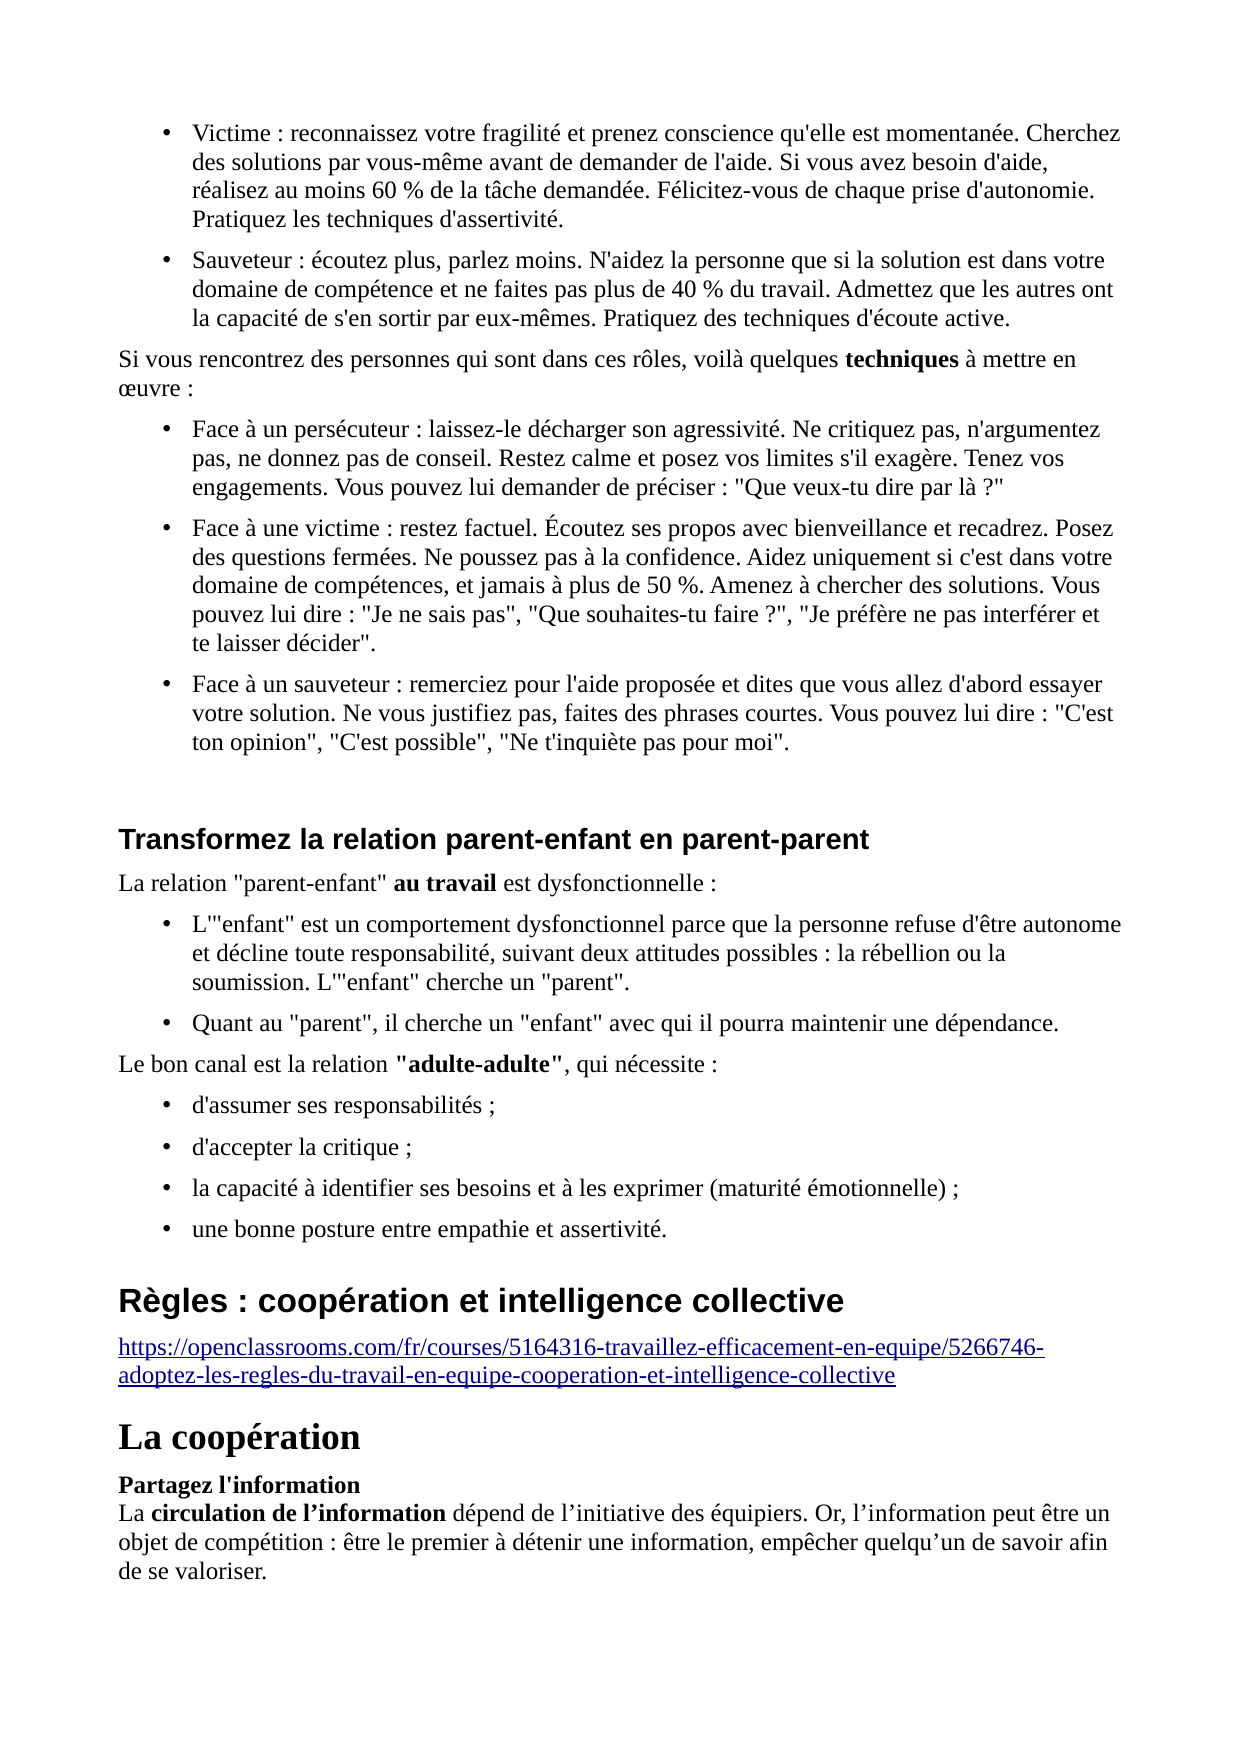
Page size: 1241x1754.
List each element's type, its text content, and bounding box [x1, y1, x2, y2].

list d'accepter la critique ; [162, 1132, 1122, 1160]
text Si vous rencontrez des personnes qui sont dans ces rôles, voilà quelques techniques à mettre en œuvre : [118, 344, 1122, 402]
list d'assumer ses responsabilités ; [162, 1090, 1122, 1119]
list Face à un sauveteur : remerciez pour l'aide proposée et dites que vous allez d'abord essayer votre solution. Ne vous justifiez pas, faites des phrases courtes. Vous pouvez lui dire : "C'est ton opinion", "C'est possible", "Ne t'inquiète pas pour moi". [162, 669, 1122, 756]
text Partagez l'information [118, 1470, 1122, 1498]
text La circulation de l’information dépend de l’initiative des équipiers. Or, l’information peut être un objet de compétition : être le premier à détenir une information, empêcher quelqu’un de savoir afin de se valoriser. [118, 1498, 1122, 1585]
list Face à un persécuteur : laissez-le décharger son agressivité. Ne critiquez pas, n'argumentez pas, ne donnez pas de conseil. Restez calme et posez vos limites s'il exagère. Tenez vos engagements. Vous pouvez lui demander de préciser : "Que veux-tu dire par là ?" [162, 414, 1122, 501]
text La relation "parent-enfant" au travail est dysfonctionnelle : [118, 868, 1122, 897]
list Face à une victime : restez factuel. Écoutez ses propos avec bienveillance et recadrez. Posez des questions fermées. Ne poussez pas à la confidence. Aidez uniquement si c'est dans votre domaine de compétences, et jamais à plus de 50 %. Amenez à chercher des solutions. Vous pouvez lui dire : "Je ne sais pas", "Que souhaites-tu faire ?", "Je préfère ne pas interférer et te laisser décider". [162, 513, 1122, 657]
list L'"enfant" est un comportement dysfonctionnel parce que la personne refuse d'être autonome et décline toute responsabilité, suivant deux attitudes possibles : la rébellion ou la soumission. L'"enfant" cherche un "parent". [162, 909, 1122, 995]
text Le bon canal est la relation "adulte-adulte", qui nécessite : [118, 1049, 1122, 1078]
list une bonne posture entre empathie et assertivité. [162, 1214, 1122, 1243]
list Quant au "parent", il cherche un "enfant" avec qui il pourra maintenir une dépendance. [162, 1008, 1122, 1037]
list Sauveteur : écoutez plus, parlez moins. N'aidez la personne que si la solution est dans votre domaine de compétence et ne faites pas plus de 40 % du travail. Admettez que les autres ont la capacité de s'en sortir par eux-mêmes. Pratiquez des techniques d'écoute active. [162, 246, 1122, 332]
subtitle Transformez la relation parent-enfant en parent-parent [118, 822, 1122, 855]
list Victime : reconnaissez votre fragilité et prenez conscience qu'elle est momentanée. Cherchez des solutions par vous-même avant de demander de l'aide. Si vous avez besoin d'aide, réalisez au moins 60 % de la tâche demandée. Félicitez-vous de chaque prise d'autonomie. Pratiquez les techniques d'assertivité. [162, 118, 1122, 233]
subtitle Règles : coopération et intelligence collective [118, 1280, 1122, 1319]
list la capacité à identifier ses besoins et à les exprimer (maturité émotionnelle) ; [162, 1173, 1122, 1202]
text https://openclassrooms.com/fr/courses/5164316-travaillez-efficacement-en-equipe/5266746-adoptez-les-regles-du-travail-en-equipe-cooperation-et-intelligence-collective [118, 1332, 1122, 1389]
subtitle La coopération [118, 1414, 1122, 1457]
